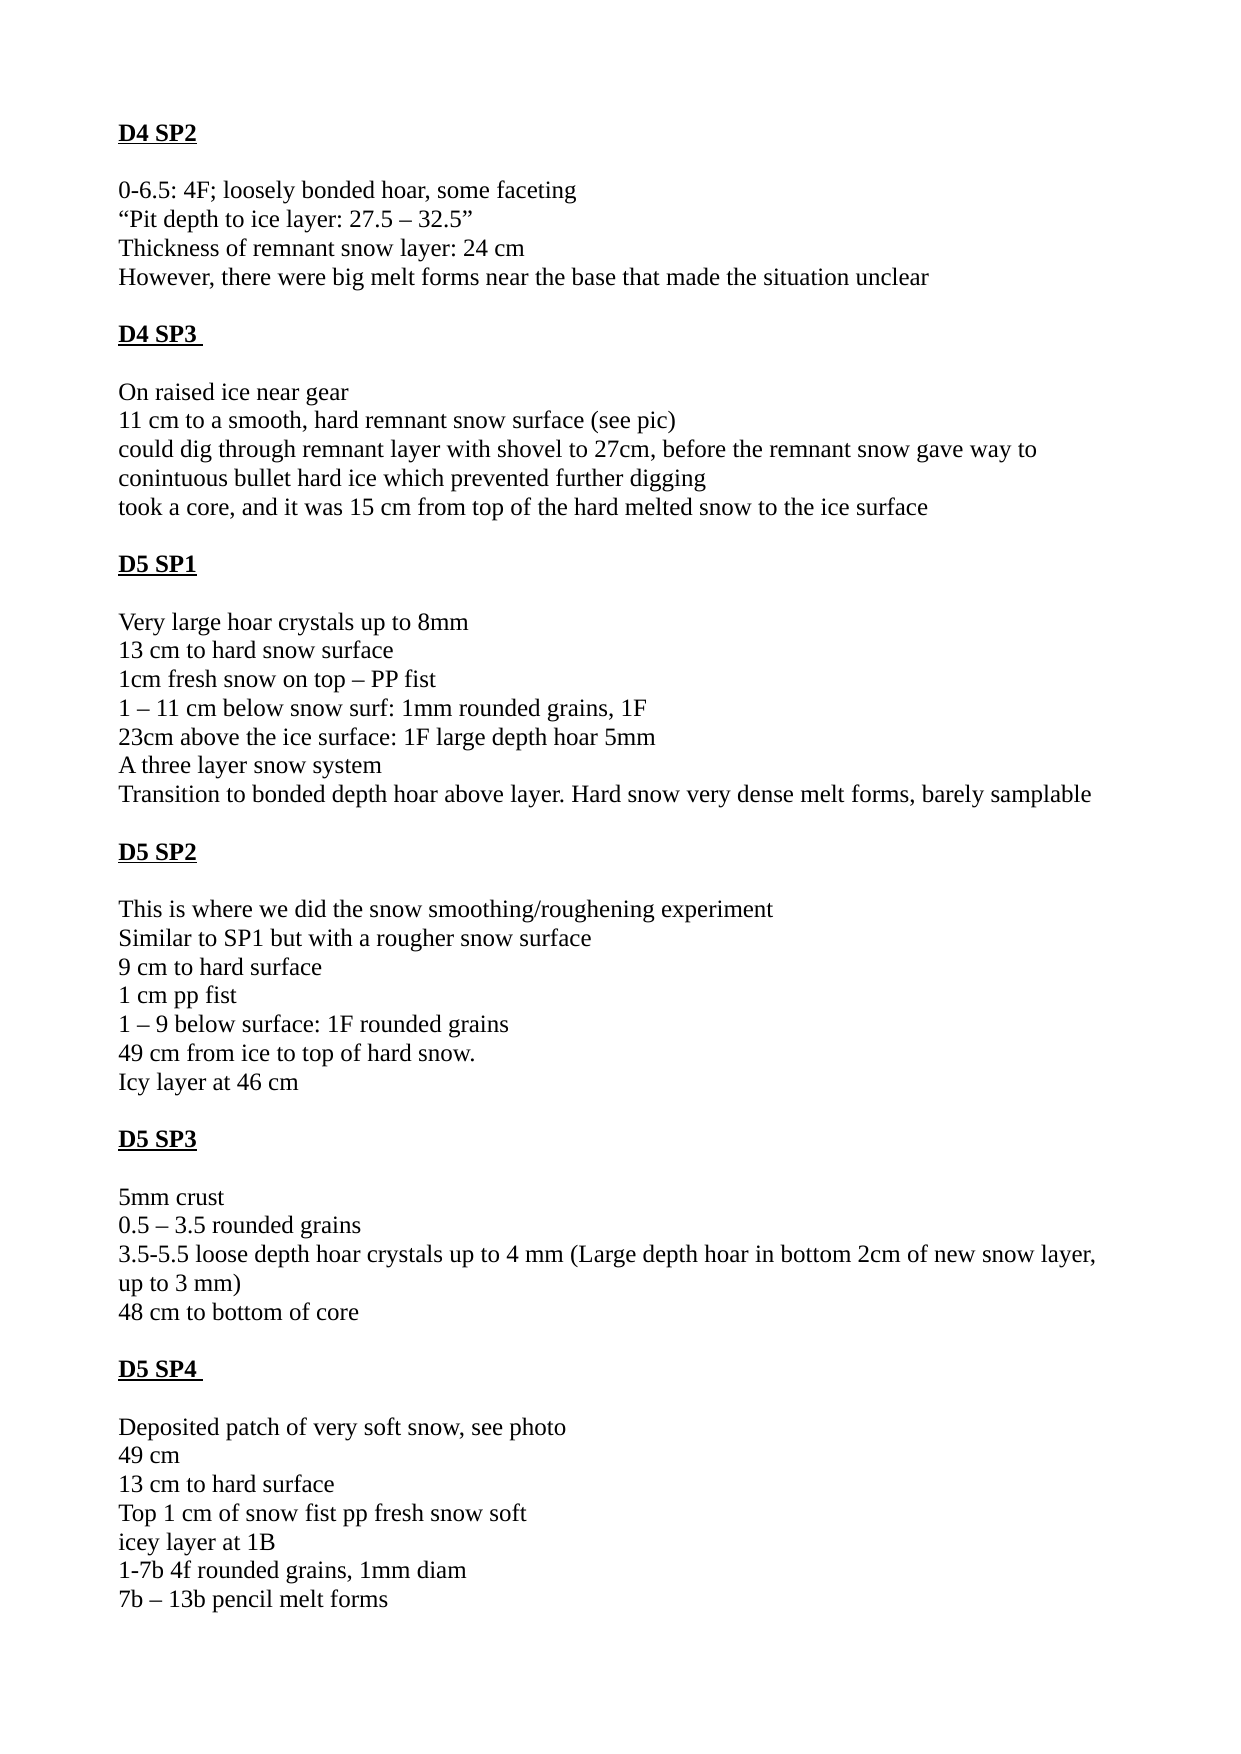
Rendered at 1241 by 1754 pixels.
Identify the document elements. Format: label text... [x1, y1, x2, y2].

text However, there were big melt forms near the base that made the situation unclear [118, 262, 1122, 291]
text took a core, and it was 15 cm from top of the hard melted snow to the ice surface [118, 492, 1122, 521]
text D5 SP2 [118, 837, 1122, 866]
text Top 1 cm of snow fist pp fresh snow soft [118, 1498, 1122, 1527]
text D4 SP2 [118, 118, 1122, 147]
text 11 cm to a smooth, hard remnant snow surface (see pic) [118, 406, 1122, 434]
text 0-6.5: 4F; loosely bonded hoar, some faceting [118, 176, 1122, 204]
text Similar to SP1 but with a rougher snow surface [118, 923, 1122, 952]
text 5mm crust [118, 1182, 1122, 1211]
text 1 – 9 below surface: 1F rounded grains [118, 1009, 1122, 1038]
text 0.5 – 3.5 rounded grains [118, 1211, 1122, 1239]
text “Pit depth to ice layer: 27.5 – 32.5” [118, 204, 1122, 233]
text On raised ice near gear [118, 377, 1122, 406]
text icey layer at 1B [118, 1527, 1122, 1556]
text 3.5-5.5 loose depth hoar crystals up to 4 mm (Large depth hoar in bottom 2cm of new snow layer, up to 3 mm) [118, 1239, 1122, 1297]
text 49 cm [118, 1441, 1122, 1469]
text D4 SP3 [118, 319, 1122, 348]
text D5 SP3 [118, 1124, 1122, 1153]
text Icy layer at 46 cm [118, 1067, 1122, 1096]
text 1 – 11 cm below snow surf: 1mm rounded grains, 1F [118, 693, 1122, 722]
text 7b – 13b pencil melt forms [118, 1584, 1122, 1613]
text 1 cm pp fist [118, 981, 1122, 1009]
text A three layer snow system [118, 751, 1122, 779]
text This is where we did the snow smoothing/roughening experiment [118, 894, 1122, 923]
text 49 cm from ice to top of hard snow. [118, 1038, 1122, 1067]
text 1-7b 4f rounded grains, 1mm diam [118, 1556, 1122, 1584]
text 9 cm to hard surface [118, 952, 1122, 981]
text 23cm above the ice surface: 1F large depth hoar 5mm [118, 722, 1122, 751]
text 1cm fresh snow on top – PP fist [118, 664, 1122, 693]
text could dig through remnant layer with shovel to 27cm, before the remnant snow gave way to conintuous bullet hard ice which prevented further digging [118, 434, 1122, 492]
text Deposited patch of very soft snow, see photo [118, 1412, 1122, 1441]
text Transition to bonded depth hoar above layer. Hard snow very dense melt forms, barely samplable [118, 779, 1122, 808]
text D5 SP1 [118, 549, 1122, 578]
text Very large hoar crystals up to 8mm [118, 607, 1122, 636]
text Thickness of remnant snow layer: 24 cm [118, 233, 1122, 262]
text 13 cm to hard snow surface [118, 636, 1122, 664]
text D5 SP4 [118, 1354, 1122, 1383]
text 48 cm to bottom of core [118, 1297, 1122, 1326]
text 13 cm to hard surface [118, 1469, 1122, 1498]
